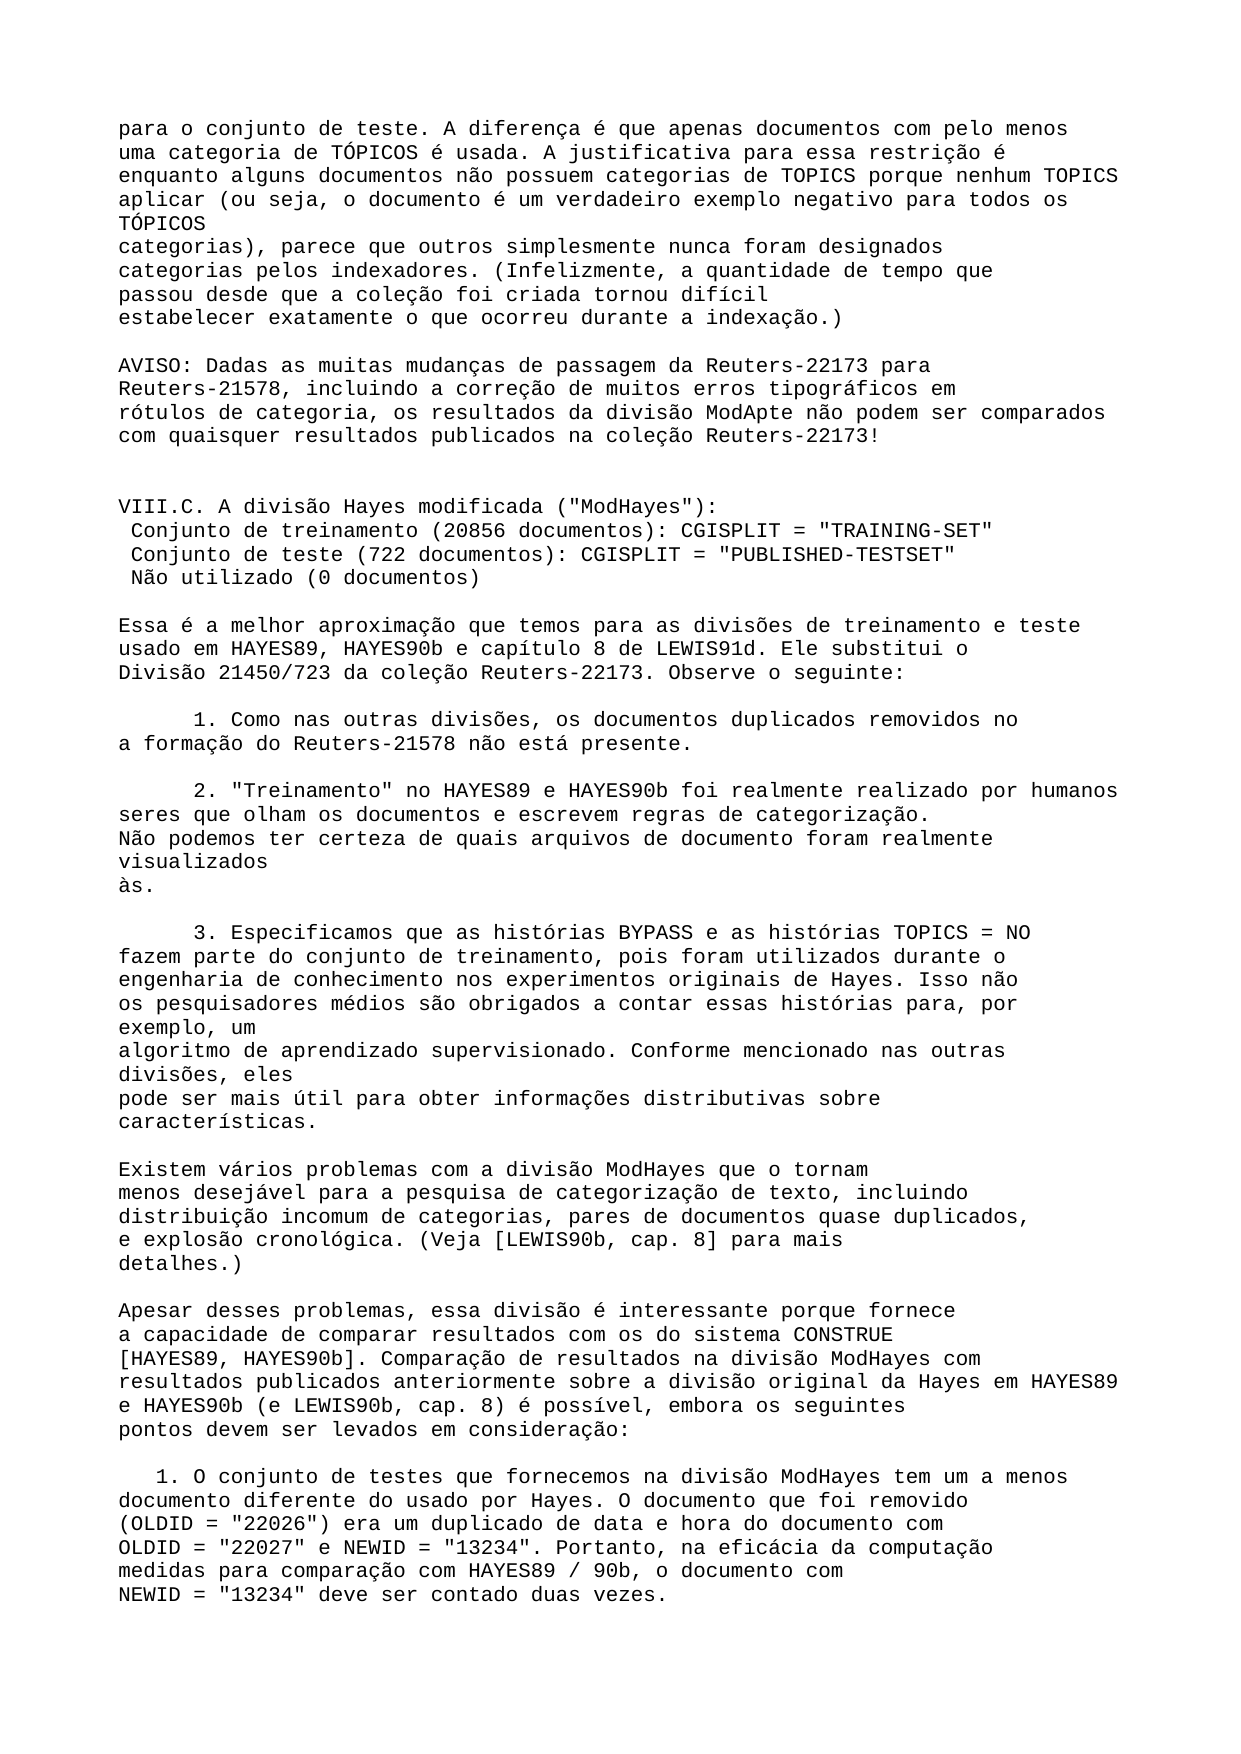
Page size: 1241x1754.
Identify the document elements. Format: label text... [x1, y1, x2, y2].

text OLDID = "22027" e NEWID = "13234". Portanto, na eficácia da computação [118, 1537, 1122, 1561]
text Reuters-21578, incluindo a correção de muitos erros tipográficos em [118, 378, 1122, 402]
text e explosão cronológica. (Veja [LEWIS90b, cap. 8] para mais [118, 1229, 1122, 1253]
text seres que olham os documentos e escrevem regras de categorização. [118, 804, 1122, 827]
text enquanto alguns documentos não possuem categorias de TOPICS porque nenhum TOPICS [118, 165, 1122, 189]
text categorias pelos indexadores. (Infelizmente, a quantidade de tempo que [118, 260, 1122, 284]
text algoritmo de aprendizado supervisionado. Conforme mencionado nas outras divisões, eles [118, 1040, 1122, 1088]
text [HAYES89, HAYES90b]. Comparação de resultados na divisão ModHayes com [118, 1348, 1122, 1371]
text Divisão 21450/723 da coleção Reuters-22173. Observe o seguinte: [118, 662, 1122, 686]
text a capacidade de comparar resultados com os do sistema CONSTRUE [118, 1324, 1122, 1348]
text distribuição incomum de categorias, pares de documentos quase duplicados, [118, 1206, 1122, 1229]
text para o conjunto de teste. A diferença é que apenas documentos com pelo menos [118, 118, 1122, 142]
text medidas para comparação com HAYES89 / 90b, o documento com [118, 1561, 1122, 1584]
text usado em HAYES89, HAYES90b e capítulo 8 de LEWIS91d. Ele substitui o [118, 638, 1122, 662]
text rótulos de categoria, os resultados da divisão ModApte não podem ser comparados [118, 402, 1122, 426]
text 1. O conjunto de testes que fornecemos na divisão ModHayes tem um a menos [118, 1466, 1122, 1489]
text Essa é a melhor aproximação que temos para as divisões de treinamento e teste [118, 615, 1122, 638]
text características. [118, 1111, 1122, 1135]
text documento diferente do usado por Hayes. O documento que foi removido [118, 1489, 1122, 1513]
text Conjunto de treinamento (20856 documentos): CGISPLIT = "TRAINING-SET" [118, 520, 1122, 544]
text 3. Especificamos que as histórias BYPASS e as histórias TOPICS = NO [118, 922, 1122, 946]
text pode ser mais útil para obter informações distributivas sobre [118, 1088, 1122, 1111]
text fazem parte do conjunto de treinamento, pois foram utilizados durante o [118, 946, 1122, 969]
text estabelecer exatamente o que ocorreu durante a indexação.) [118, 307, 1122, 331]
text resultados publicados anteriormente sobre a divisão original da Hayes em HAYES89 [118, 1371, 1122, 1395]
text Conjunto de teste (722 documentos): CGISPLIT = "PUBLISHED-TESTSET" [118, 544, 1122, 567]
text 2. "Treinamento" no HAYES89 e HAYES90b foi realmente realizado por humanos [118, 780, 1122, 804]
text (OLDID = "22026") era um duplicado de data e hora do documento com [118, 1513, 1122, 1537]
text passou desde que a coleção foi criada tornou difícil [118, 284, 1122, 307]
text às. [118, 875, 1122, 898]
text categorias), parece que outros simplesmente nunca foram designados [118, 236, 1122, 260]
text VIII.C. A divisão Hayes modificada ("ModHayes"): [118, 496, 1122, 520]
text a formação do Reuters-21578 não está presente. [118, 733, 1122, 757]
text Existem vários problemas com a divisão ModHayes que o tornam [118, 1158, 1122, 1182]
text AVISO: Dadas as muitas mudanças de passagem da Reuters-22173 para [118, 354, 1122, 378]
text detalhes.) [118, 1253, 1122, 1277]
text engenharia de conhecimento nos experimentos originais de Hayes. Isso não [118, 969, 1122, 993]
text menos desejável para a pesquisa de categorização de texto, incluindo [118, 1182, 1122, 1206]
text Não podemos ter certeza de quais arquivos de documento foram realmente visualizados [118, 827, 1122, 875]
text uma categoria de TÓPICOS é usada. A justificativa para essa restrição é [118, 142, 1122, 165]
text aplicar (ou seja, o documento é um verdadeiro exemplo negativo para todos os TÓPICOS [118, 189, 1122, 236]
text Apesar desses problemas, essa divisão é interessante porque fornece [118, 1300, 1122, 1324]
text com quaisquer resultados publicados na coleção Reuters-22173! [118, 426, 1122, 449]
text os pesquisadores médios são obrigados a contar essas histórias para, por exemplo, um [118, 993, 1122, 1040]
text pontos devem ser levados em consideração: [118, 1419, 1122, 1442]
text Não utilizado (0 documentos) [118, 567, 1122, 591]
text 1. Como nas outras divisões, os documentos duplicados removidos no [118, 709, 1122, 733]
text NEWID = "13234" deve ser contado duas vezes. [118, 1584, 1122, 1608]
text e HAYES90b (e LEWIS90b, cap. 8) é possível, embora os seguintes [118, 1395, 1122, 1419]
